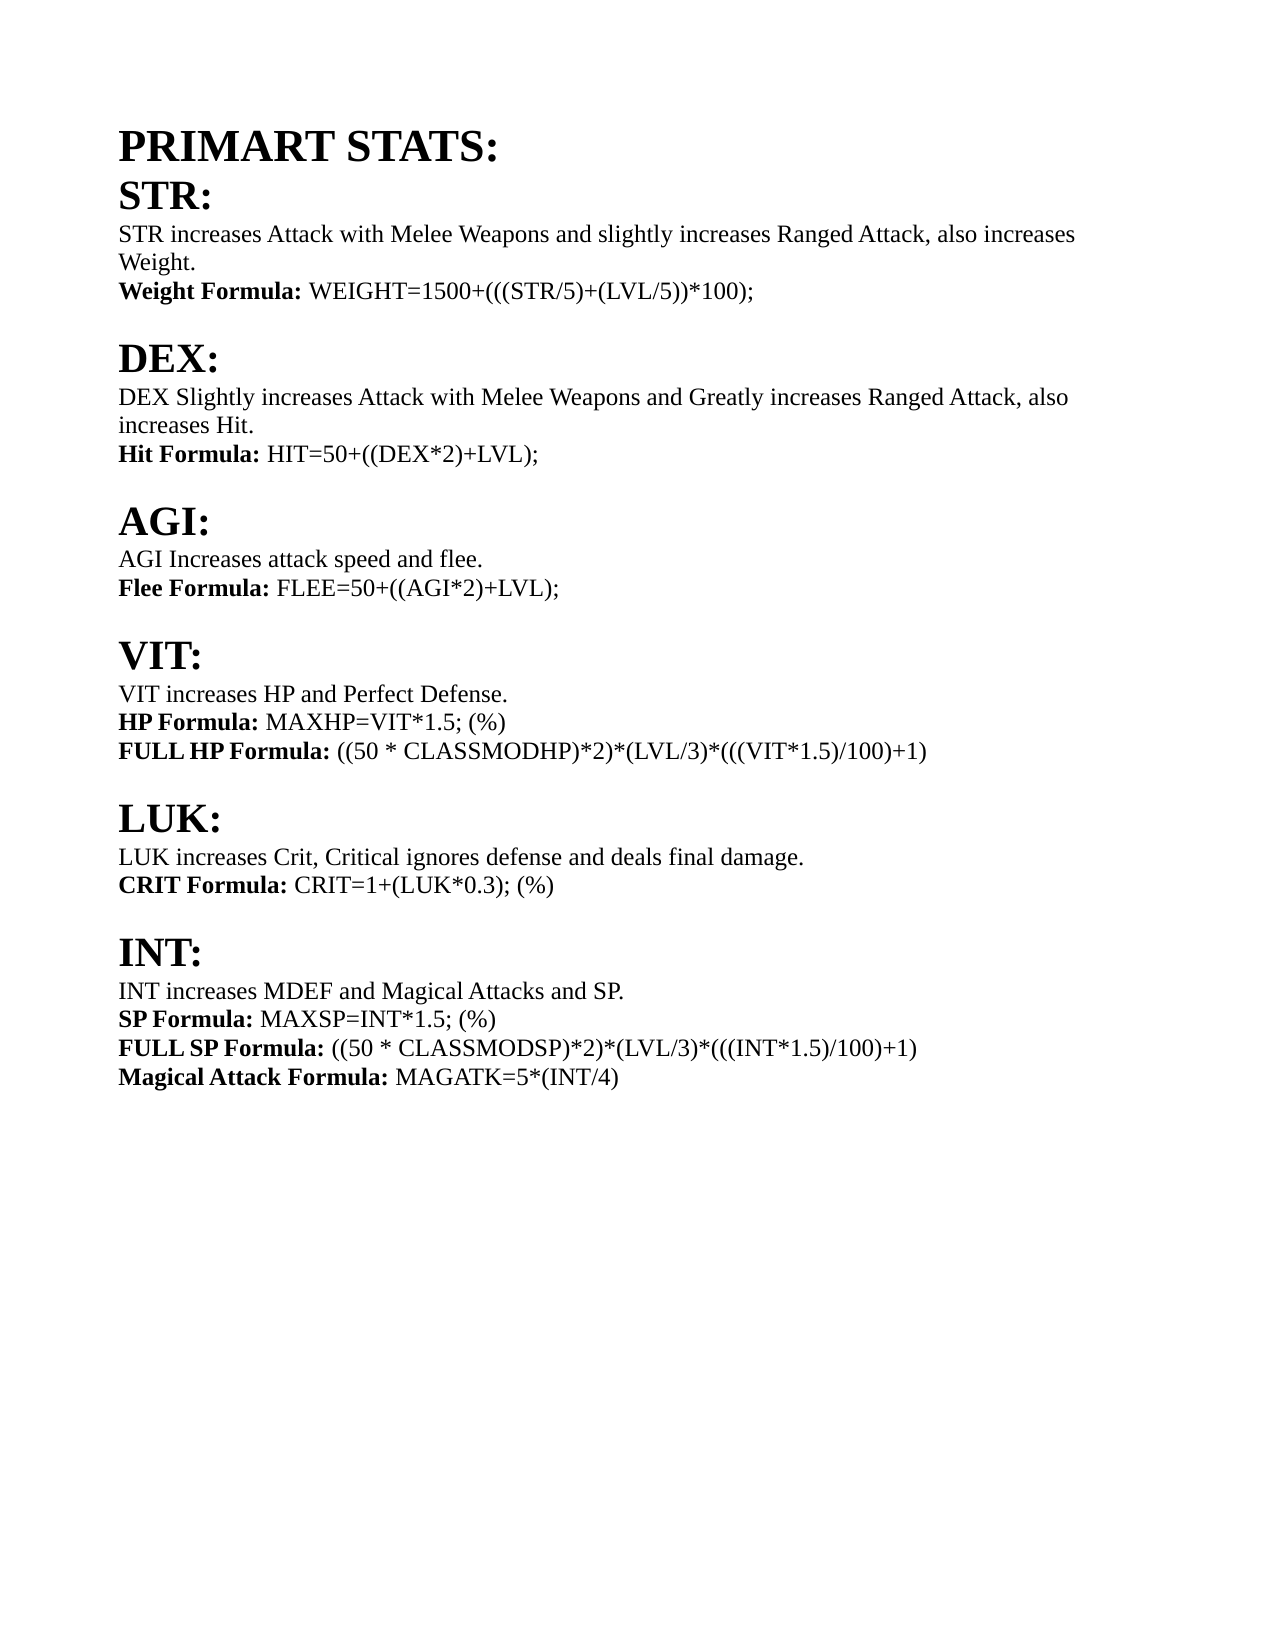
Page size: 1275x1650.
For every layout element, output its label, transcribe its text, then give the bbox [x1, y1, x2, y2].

text LUK increases Crit, Critical ignores defense and deals final damage. [118, 842, 1157, 870]
text INT increases MDEF and Magical Attacks and SP. [118, 976, 1157, 1004]
text VIT: [118, 631, 1157, 679]
text INT: [118, 928, 1157, 976]
text AGI: [118, 497, 1157, 544]
text SP Formula: MAXSP=INT*1.5; (%) [118, 1004, 1157, 1033]
text PRIMART STATS: [118, 118, 1157, 171]
text Hit Formula: HIT=50+((DEX*2)+LVL); [118, 439, 1157, 468]
text VIT increases HP and Perfect Defense. [118, 679, 1157, 707]
text Flee Formula: FLEE=50+((AGI*2)+LVL); [118, 573, 1157, 602]
text LUK: [118, 794, 1157, 842]
text FULL SP Formula: ((50 * CLASSMODSP)*2)*(LVL/3)*(((INT*1.5)/100)+1) [118, 1033, 1157, 1062]
text Weight Formula: WEIGHT=1500+(((STR/5)+(LVL/5))*100); [118, 276, 1157, 305]
text STR: [118, 171, 1157, 219]
text STR increases Attack with Melee Weapons and slightly increases Ranged Attack, also increases Weight. [118, 219, 1157, 276]
text FULL HP Formula: ((50 * CLASSMODHP)*2)*(LVL/3)*(((VIT*1.5)/100)+1) [118, 736, 1157, 765]
text DEX Slightly increases Attack with Melee Weapons and Greatly increases Ranged Attack, also increases Hit. [118, 382, 1157, 439]
text AGI Increases attack speed and flee. [118, 544, 1157, 573]
text Magical Attack Formula: MAGATK=5*(INT/4) [118, 1062, 1157, 1091]
text DEX: [118, 334, 1157, 382]
text HP Formula: MAXHP=VIT*1.5; (%) [118, 707, 1157, 736]
text CRIT Formula: CRIT=1+(LUK*0.3); (%) [118, 870, 1157, 899]
